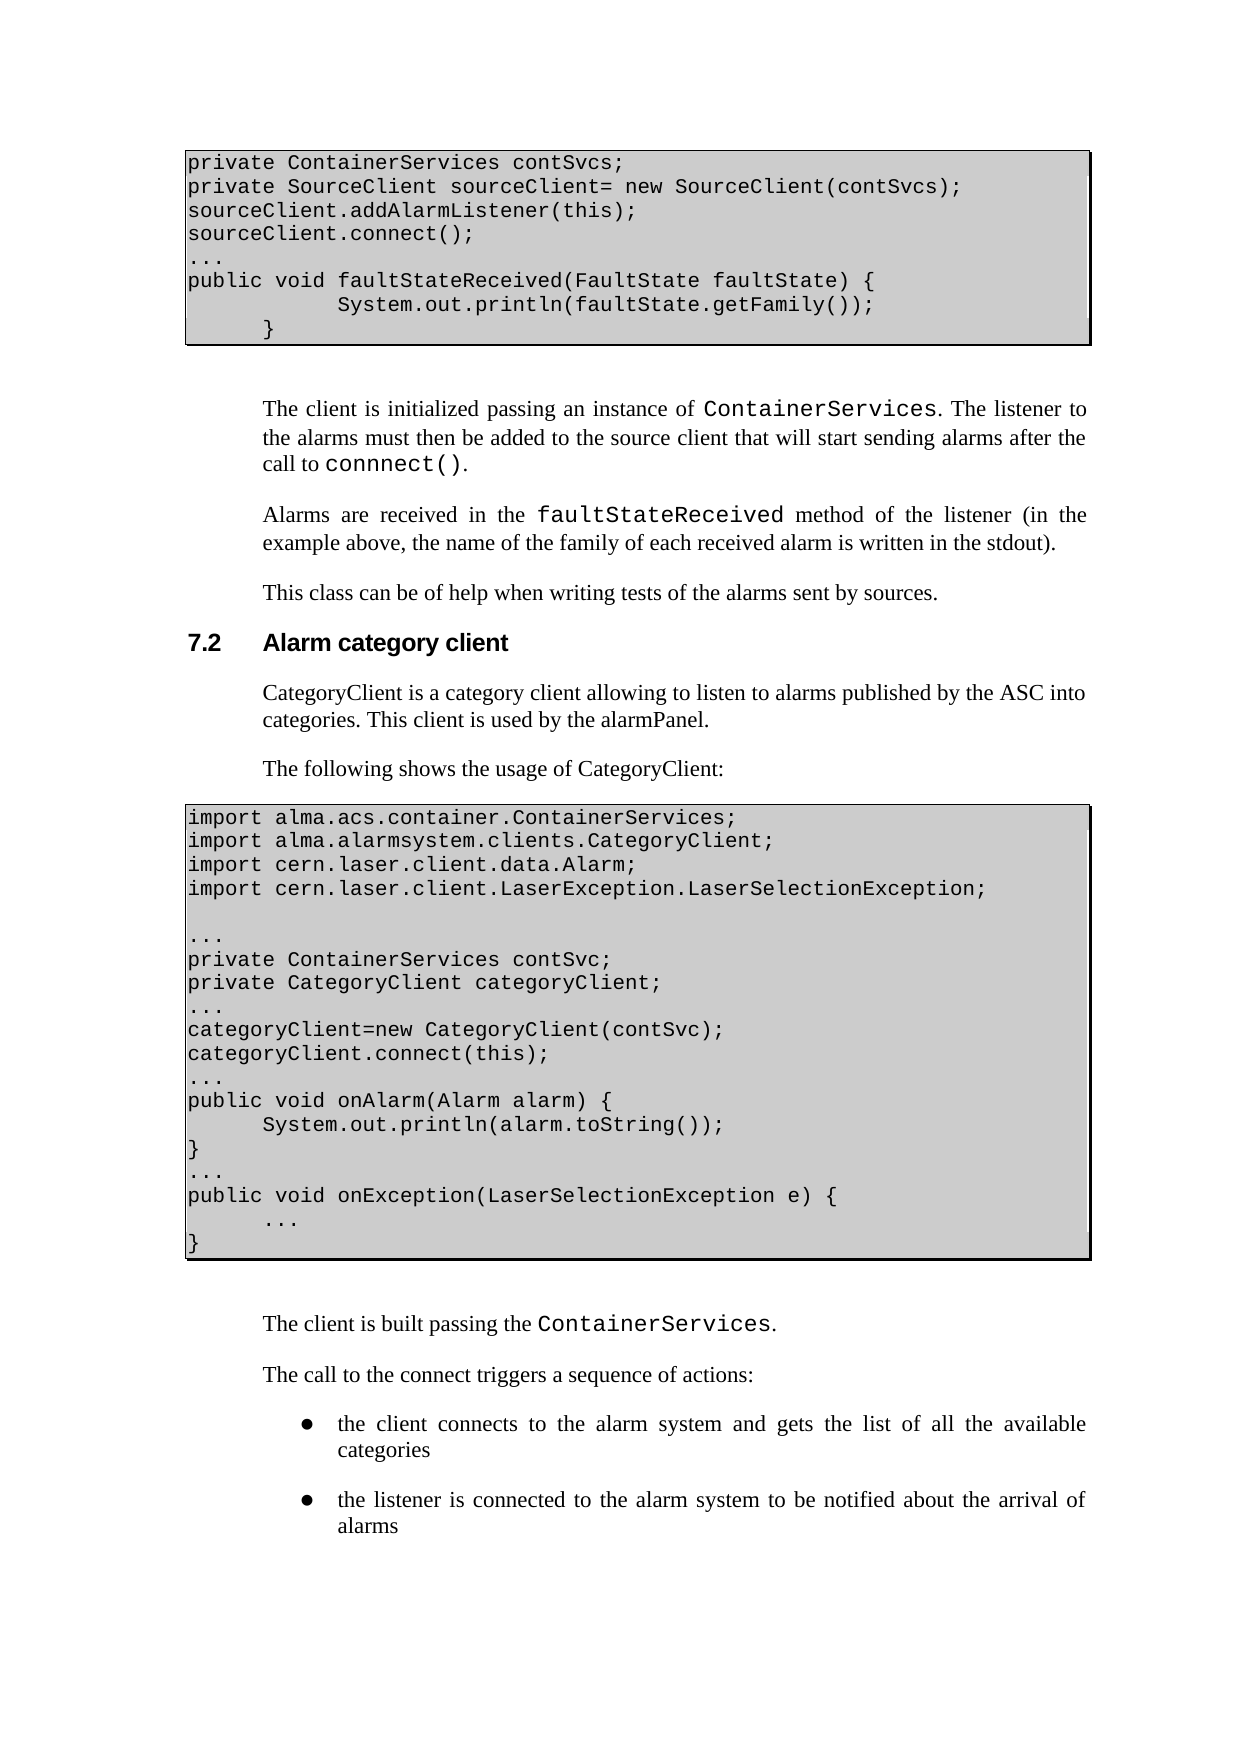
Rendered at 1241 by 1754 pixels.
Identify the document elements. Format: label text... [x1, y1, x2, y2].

text private SourceClient sourceClient= new SourceClient(contSvcs); [187, 176, 1087, 199]
text private ContainerServices contSvcs; [186, 151, 1089, 176]
text categoryClient.connect(this); [187, 1043, 1087, 1067]
text The client is initialized passing an instance of ContainerServices. The listener to the alarms must then be added to the source client that will start sending alarms after the call to connnect(). [262, 395, 1087, 478]
text } [187, 1138, 1087, 1161]
text System.out.println(alarm.toString()); [187, 1114, 1087, 1138]
text Alarms are received in the faultStateReceived method of the listener (in the example above, the name of the family of each received alarm is written in the stdout). [262, 501, 1087, 556]
text The following shows the usage of CategoryClient: [262, 755, 1087, 781]
text sourceClient.addAlarmListener(this); [187, 199, 1087, 223]
text } [186, 316, 1089, 344]
text public void onException(LaserSelectionException e) { [187, 1185, 1087, 1209]
text CategoryClient is a category client allowing to listen to alarms published by the ASC into categories. This client is used by the alarmPanel. [262, 679, 1087, 732]
text ... [187, 1209, 1087, 1230]
text categoryClient=new CategoryClient(contSvc); [187, 1019, 1087, 1043]
text private CategoryClient categoryClient; [187, 972, 1087, 996]
list the listener is connected to the alarm system to be notified about the arrival of alarms [300, 1486, 1087, 1538]
text public void onAlarm(Alarm alarm) { [187, 1090, 1087, 1114]
text import alma.acs.container.ContainerServices; [186, 805, 1089, 830]
text System.out.println(faultState.getFamily()); [187, 294, 1087, 316]
text This class can be of help when writing tests of the alarms sent by sources. [262, 578, 1087, 605]
text ... [187, 996, 1087, 1019]
text ... [187, 247, 1087, 271]
text } [186, 1230, 1089, 1258]
text import cern.laser.client.LaserException.LaserSelectionException; [187, 878, 1087, 901]
subtitle Alarm category client [187, 628, 1087, 657]
text The call to the connect triggers a sequence of actions: [262, 1361, 1087, 1387]
text sourceClient.connect(); [187, 223, 1087, 247]
text ... [187, 925, 1087, 948]
list the client connects to the alarm system and gets the list of all the available categories [300, 1410, 1087, 1463]
text import alma.alarmsystem.clients.CategoryClient; [187, 830, 1087, 854]
text ... [187, 1067, 1087, 1090]
text public void faultStateReceived(FaultState faultState) { [187, 271, 1087, 294]
text import cern.laser.client.data.Alarm; [187, 854, 1087, 878]
text ... [187, 1161, 1087, 1185]
text private ContainerServices contSvc; [187, 948, 1087, 972]
text The client is built passing the ContainerServices. [262, 1310, 1087, 1338]
